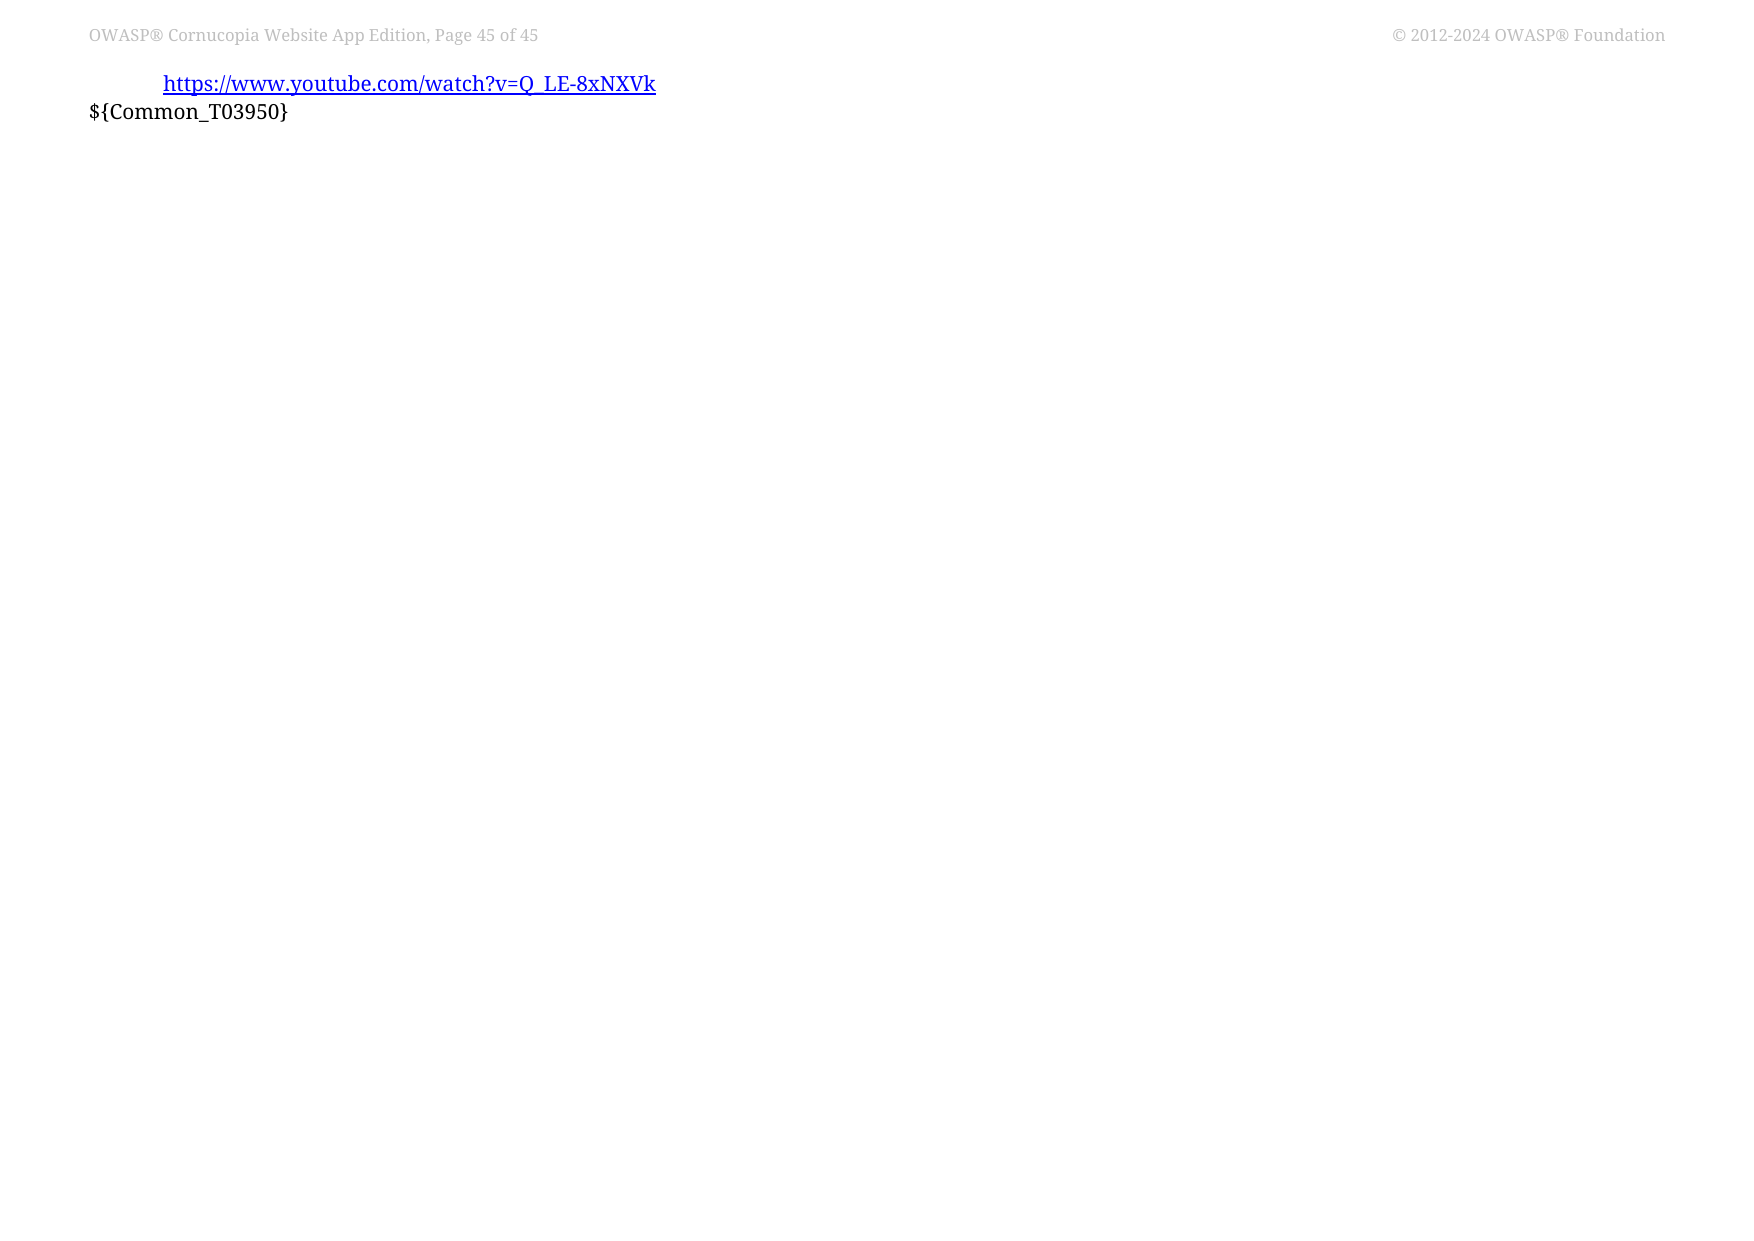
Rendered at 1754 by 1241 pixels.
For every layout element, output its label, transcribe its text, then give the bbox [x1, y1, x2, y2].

table_header https://www.youtube.com/watch?v=Q_LE-8xNXVk ${Common_T03950} [78, 69, 908, 126]
table_header [908, 69, 1677, 126]
